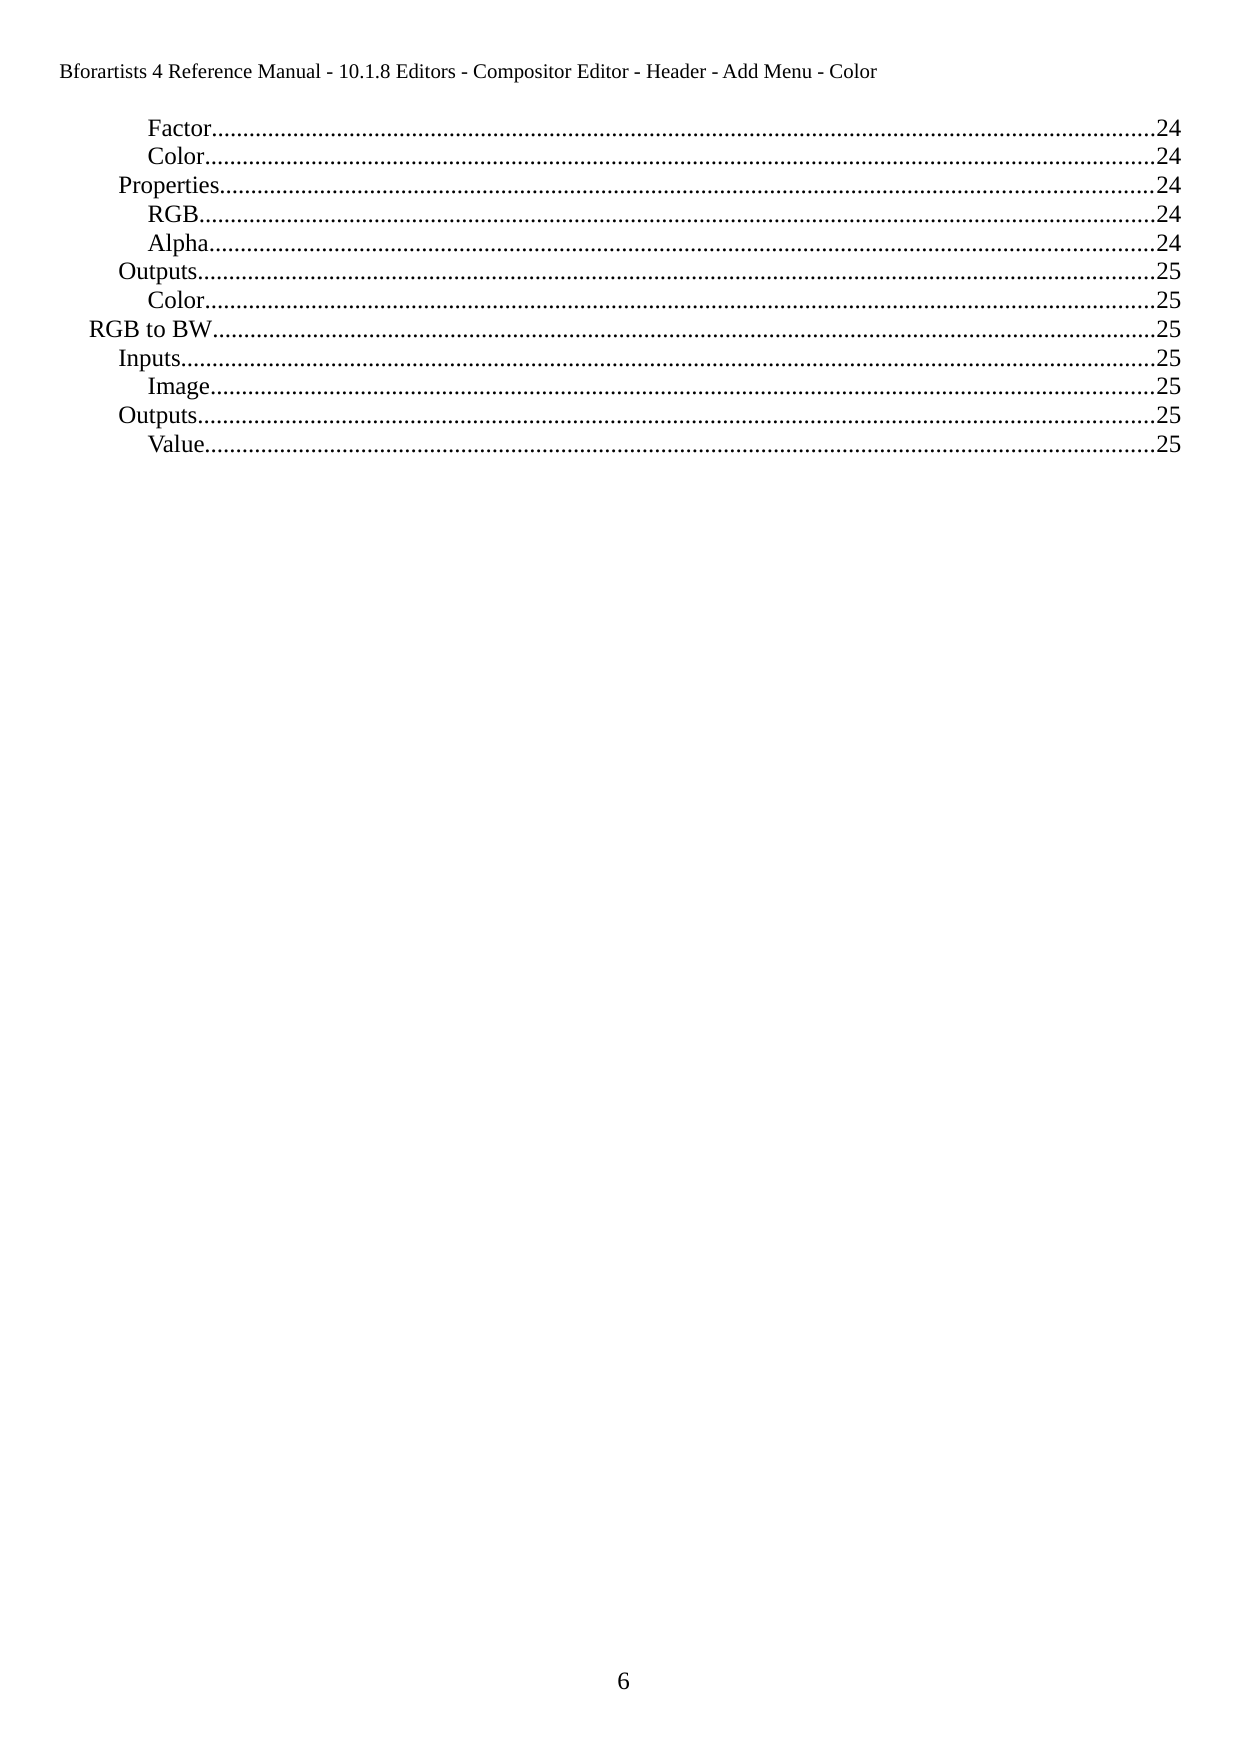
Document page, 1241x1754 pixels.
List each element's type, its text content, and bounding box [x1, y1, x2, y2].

text Inputs 25 [118, 343, 1181, 371]
text Color 24 [147, 141, 1181, 170]
text Color 25 [147, 285, 1181, 314]
text Factor 24 [147, 113, 1181, 141]
text Outputs 25 [118, 256, 1181, 285]
text Alpha 24 [147, 228, 1181, 256]
text Image 25 [147, 371, 1181, 400]
text Outputs 25 [118, 400, 1181, 429]
text RGB to BW 25 [88, 314, 1181, 343]
text Value 25 [147, 429, 1181, 458]
text Properties 24 [118, 170, 1181, 199]
text RGB 24 [147, 199, 1181, 228]
